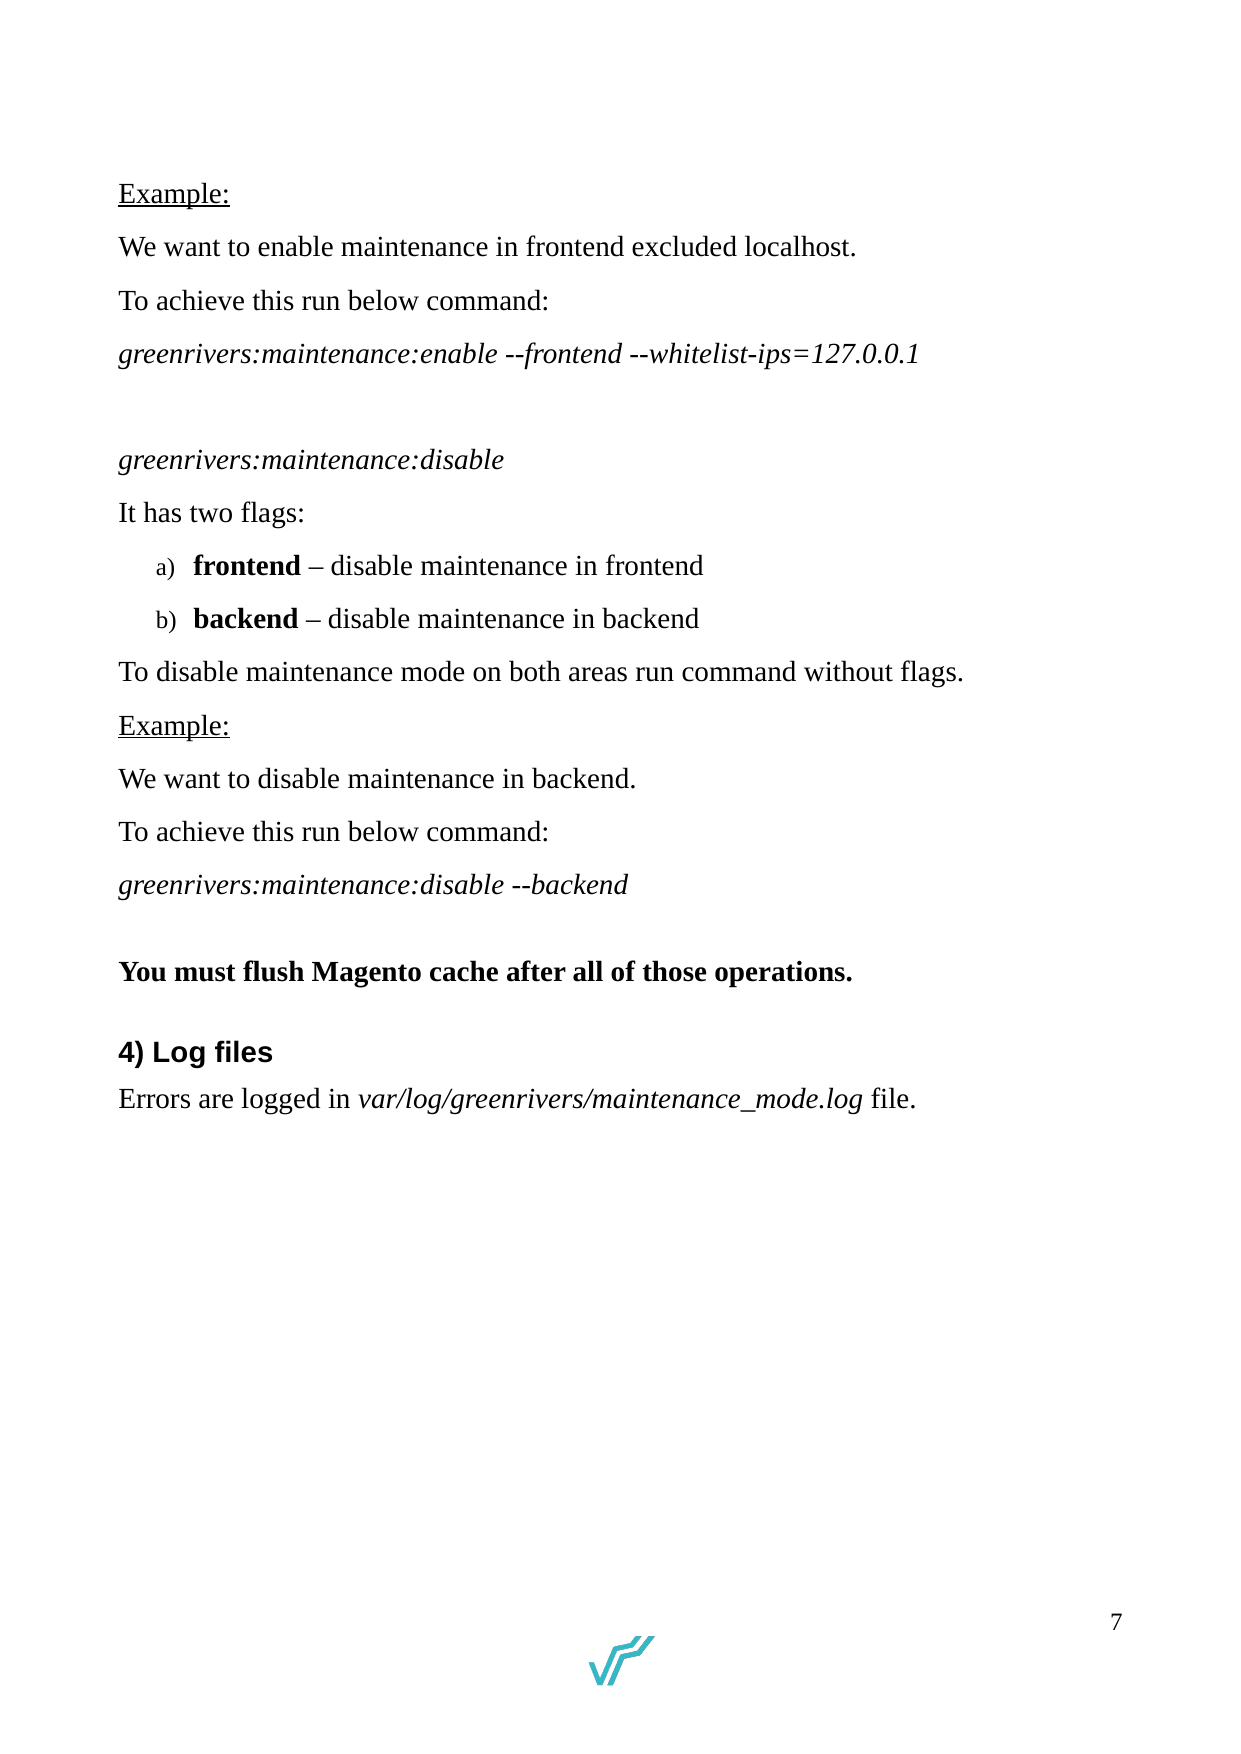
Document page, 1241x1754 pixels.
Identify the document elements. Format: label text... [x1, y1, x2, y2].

text greenrivers:maintenance:enable --frontend --whitelist-ips=127.0.0.1 [118, 336, 1122, 369]
text Example: [118, 708, 1122, 741]
text It has two flags: [118, 495, 1122, 529]
list backend – disable maintenance in backend [156, 601, 1122, 635]
text We want to disable maintenance in backend. [118, 761, 1122, 794]
text We want to enable maintenance in frontend excluded localhost. [118, 229, 1122, 263]
text To achieve this run below command: [118, 814, 1122, 847]
text Example: [118, 176, 1122, 210]
text greenrivers:maintenance:disable [118, 442, 1122, 476]
text You must flush Magento cache after all of those operations. [118, 920, 1122, 1021]
list frontend – disable maintenance in frontend [156, 548, 1122, 582]
text Errors are logged in var/log/greenrivers/maintenance_mode.log file. [118, 1082, 1122, 1115]
picture [584, 1623, 656, 1695]
text To disable maintenance mode on both areas run command without flags. [118, 654, 1122, 688]
subtitle 4) Log files [118, 1035, 1122, 1069]
text greenrivers:maintenance:disable --backend [118, 867, 1122, 901]
text To achieve this run below command: [118, 283, 1122, 316]
